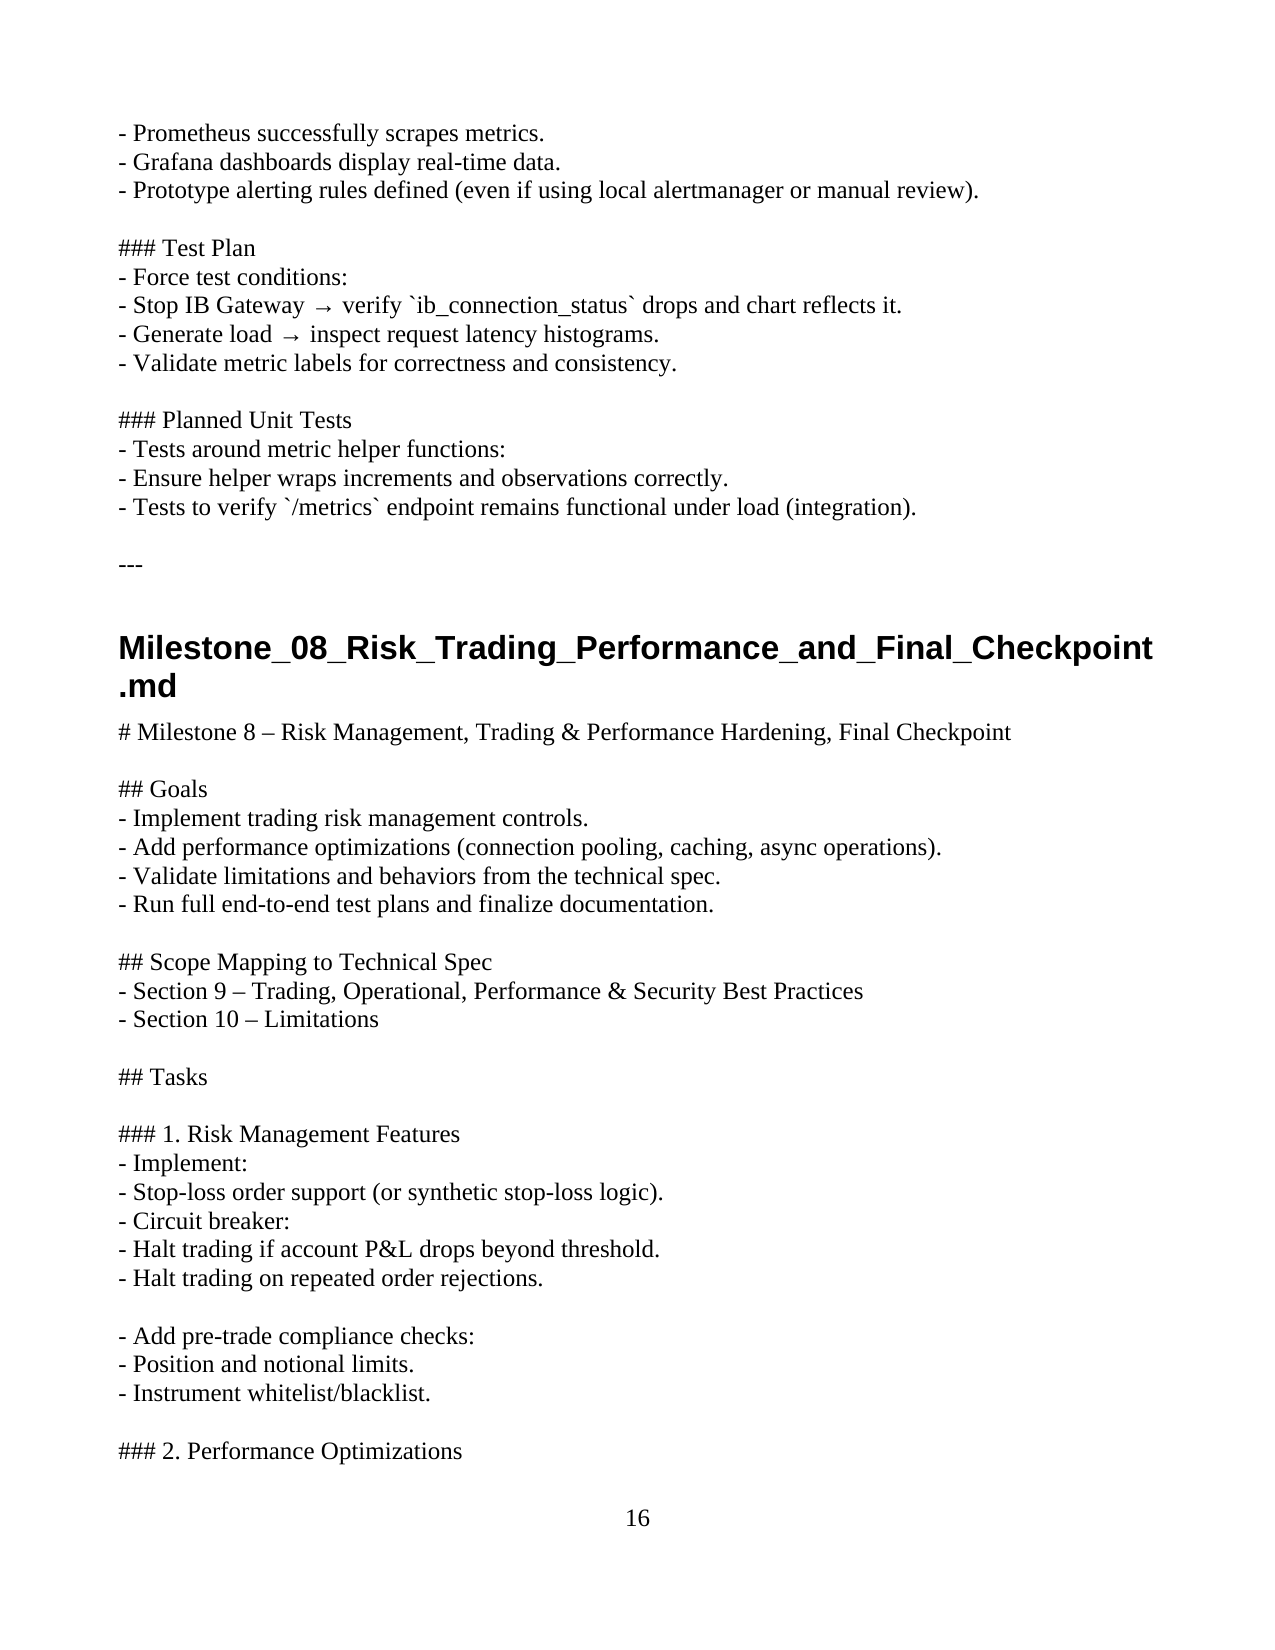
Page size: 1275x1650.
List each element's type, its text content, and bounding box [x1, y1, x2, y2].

text --- [118, 549, 1157, 578]
text - Section 9 – Trading, Operational, Performance & Security Best Practices [118, 976, 1157, 1004]
text # Milestone 8 – Risk Management, Trading & Performance Hardening, Final Checkpoint [118, 717, 1157, 746]
text - Prototype alerting rules defined (even if using local alertmanager or manual review). [118, 176, 1157, 204]
text ### 1. Risk Management Features [118, 1119, 1157, 1148]
text ## Goals [118, 774, 1157, 803]
text - Section 10 – Limitations [118, 1004, 1157, 1033]
text ## Scope Mapping to Technical Spec [118, 947, 1157, 976]
subtitle Milestone_08_Risk_Trading_Performance_and_Final_Checkpoint.md [118, 628, 1157, 704]
text - Add pre-trade compliance checks: [118, 1321, 1157, 1349]
text - Ensure helper wraps increments and observations correctly. [118, 463, 1157, 492]
text - Stop-loss order support (or synthetic stop-loss logic). [118, 1177, 1157, 1206]
text - Circuit breaker: [118, 1206, 1157, 1234]
text - Tests to verify `/metrics` endpoint remains functional under load (integration). [118, 492, 1157, 521]
text ## Tasks [118, 1062, 1157, 1091]
text - Validate limitations and behaviors from the technical spec. [118, 861, 1157, 889]
text - Tests around metric helper functions: [118, 434, 1157, 463]
text ### Test Plan [118, 233, 1157, 262]
text - Grafana dashboards display real-time data. [118, 147, 1157, 176]
text ### 2. Performance Optimizations [118, 1436, 1157, 1464]
text - Stop IB Gateway → verify `ib_connection_status` drops and chart reflects it. [118, 291, 1157, 319]
text - Validate metric labels for correctness and consistency. [118, 348, 1157, 377]
text - Force test conditions: [118, 262, 1157, 291]
text - Halt trading on repeated order rejections. [118, 1263, 1157, 1292]
text - Implement trading risk management controls. [118, 803, 1157, 832]
text - Halt trading if account P&L drops beyond threshold. [118, 1234, 1157, 1263]
text - Add performance optimizations (connection pooling, caching, async operations). [118, 832, 1157, 861]
text - Generate load → inspect request latency histograms. [118, 319, 1157, 348]
text - Implement: [118, 1148, 1157, 1177]
text - Run full end-to-end test plans and finalize documentation. [118, 889, 1157, 918]
text - Position and notional limits. [118, 1349, 1157, 1378]
text - Prometheus successfully scrapes metrics. [118, 118, 1157, 147]
text - Instrument whitelist/blacklist. [118, 1378, 1157, 1407]
text ### Planned Unit Tests [118, 406, 1157, 434]
